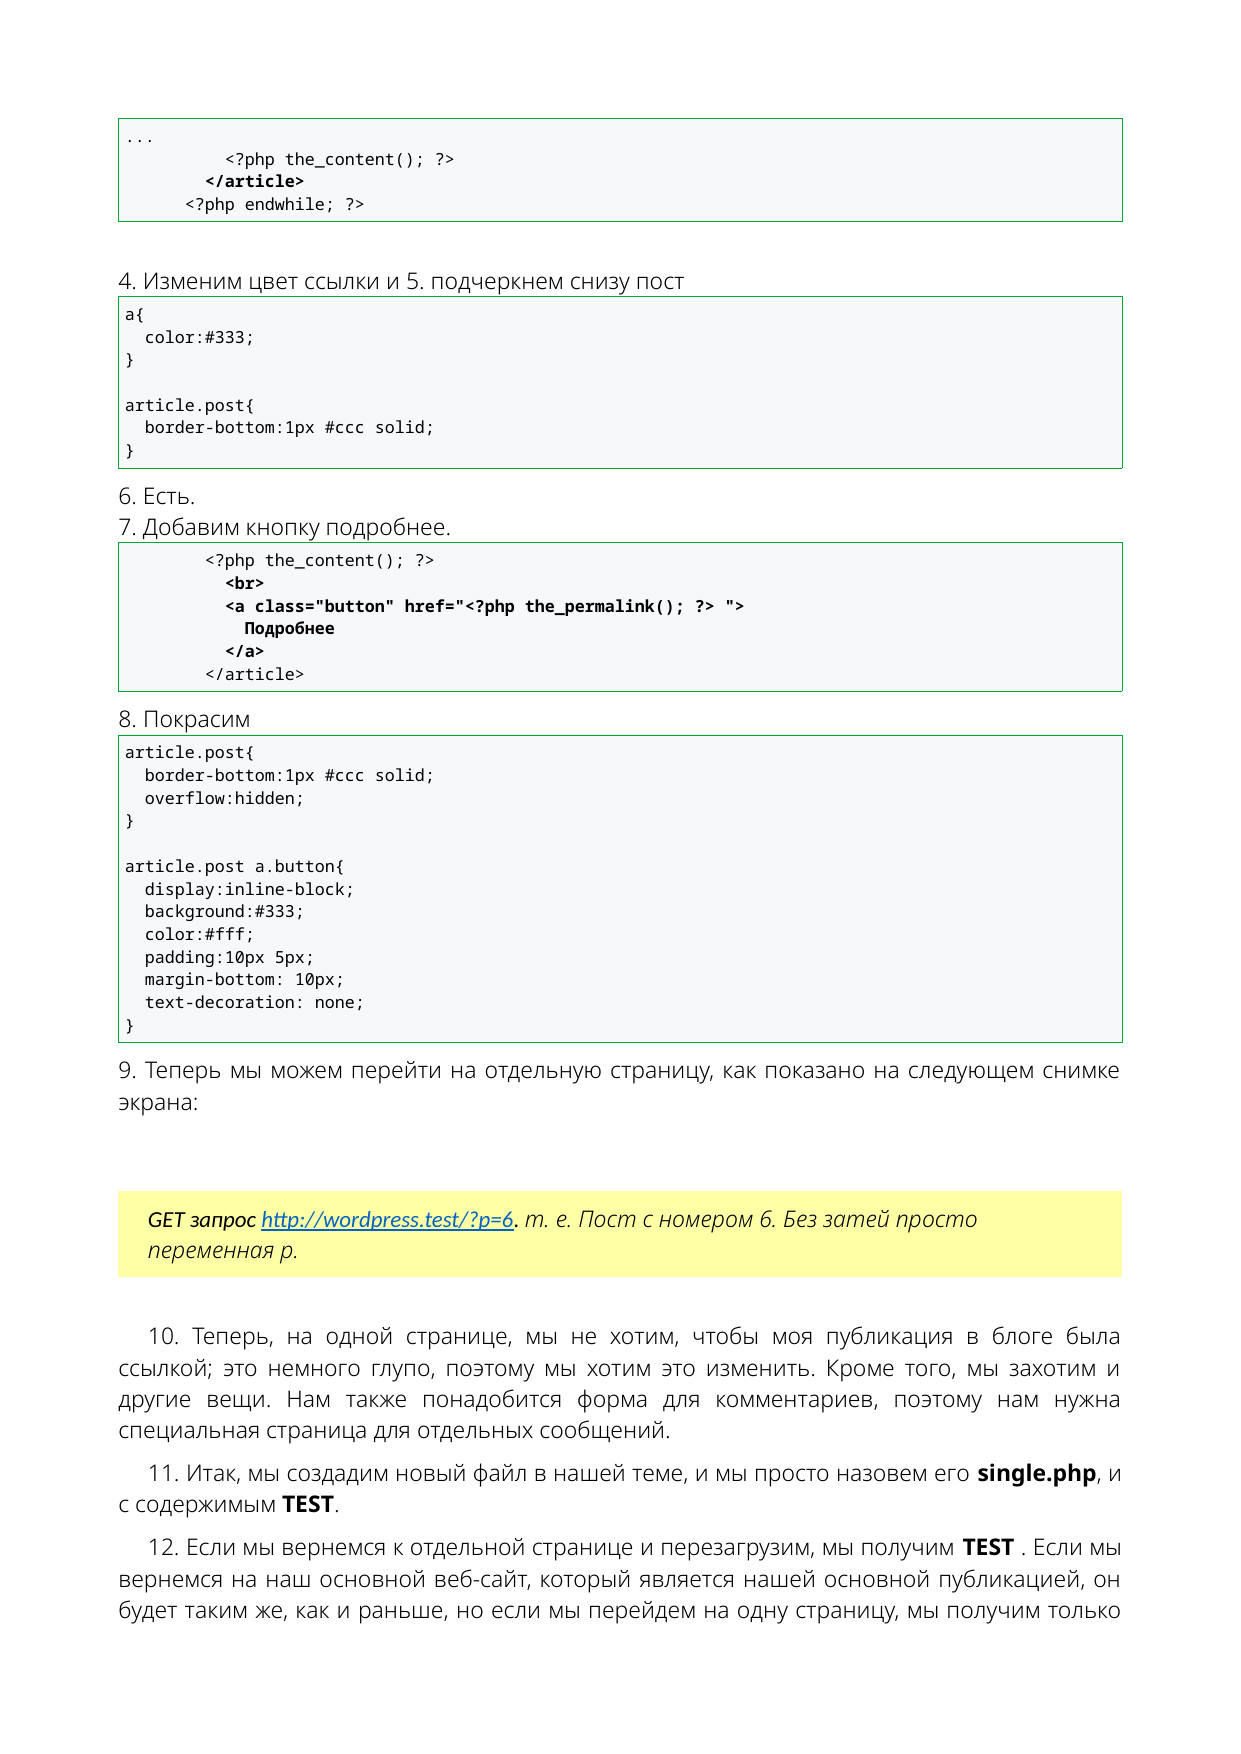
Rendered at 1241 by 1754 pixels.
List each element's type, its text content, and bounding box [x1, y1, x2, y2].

text 4. Изменим цвет ссылки и 5. подчеркнем снизу пост [118, 265, 1122, 296]
text text-decoration: none; [119, 984, 1122, 1007]
text 8. Покрасим [118, 703, 1122, 734]
text GET запрос http://wordpress.test/?p=6. т. е. Пост с номером 6. Без затей просто переменная p. [118, 1191, 1122, 1277]
text article.post{ [119, 387, 1122, 410]
text 9. Теперь мы можем перейти на отдельную страницу, как показано на следующем снимке экрана: [118, 1054, 1122, 1117]
text </article> [119, 163, 1122, 186]
text color:#fff; [119, 916, 1122, 939]
text <br> [119, 565, 1122, 588]
text <a class="button" href="<?php the_permalink(); ?> "> [119, 588, 1122, 610]
text article.post{ [119, 736, 1122, 757]
text background:#333; [119, 893, 1122, 916]
text a{ [119, 297, 1122, 319]
text } [119, 803, 1122, 825]
text ... [119, 119, 1122, 141]
text padding:10px 5px; [119, 939, 1122, 962]
text 10. Теперь, на одной странице, мы не хотим, чтобы моя публикация в блоге была ссылкой; это немного глупо, поэтому мы хотим это изменить. Кроме того, мы захотим и другие вещи. Нам также понадобится форма для комментариев, поэтому нам нужна специальная страница для отдельных сообщений. [118, 1320, 1122, 1445]
text 11. Итак, мы создадим новый файл в нашей теме, и мы просто назовем его single.php, и с содержимым TEST. [118, 1457, 1122, 1519]
text } [119, 342, 1122, 364]
text border-bottom:1px #ccc solid; [119, 757, 1122, 780]
text <?php the_content(); ?> [119, 141, 1122, 163]
text Подробнее [119, 610, 1122, 633]
text article.post a.button{ [119, 848, 1122, 871]
text margin-bottom: 10px; [119, 962, 1122, 984]
text 7. Добавим кнопку подробнее. [118, 511, 1122, 542]
text <?php endwhile; ?> [119, 186, 1122, 221]
text } [119, 1007, 1122, 1042]
text color:#333; [119, 319, 1122, 342]
text display:inline-block; [119, 871, 1122, 893]
text </a> [119, 633, 1122, 656]
text 6. Есть. [118, 480, 1122, 511]
text } [119, 432, 1122, 468]
text </article> [119, 656, 1122, 691]
text border-bottom:1px #ccc solid; [119, 410, 1122, 432]
text 12. Если мы вернемся к отдельной странице и перезагрузим, мы получим TEST . Если мы вернемся на наш основной веб-сайт, который является нашей основной публикацией, он будет таким же, как и раньше, но если мы перейдем на одну страницу, мы получим только [118, 1531, 1122, 1625]
text overflow:hidden; [119, 780, 1122, 803]
text <?php the_content(); ?> [119, 543, 1122, 565]
